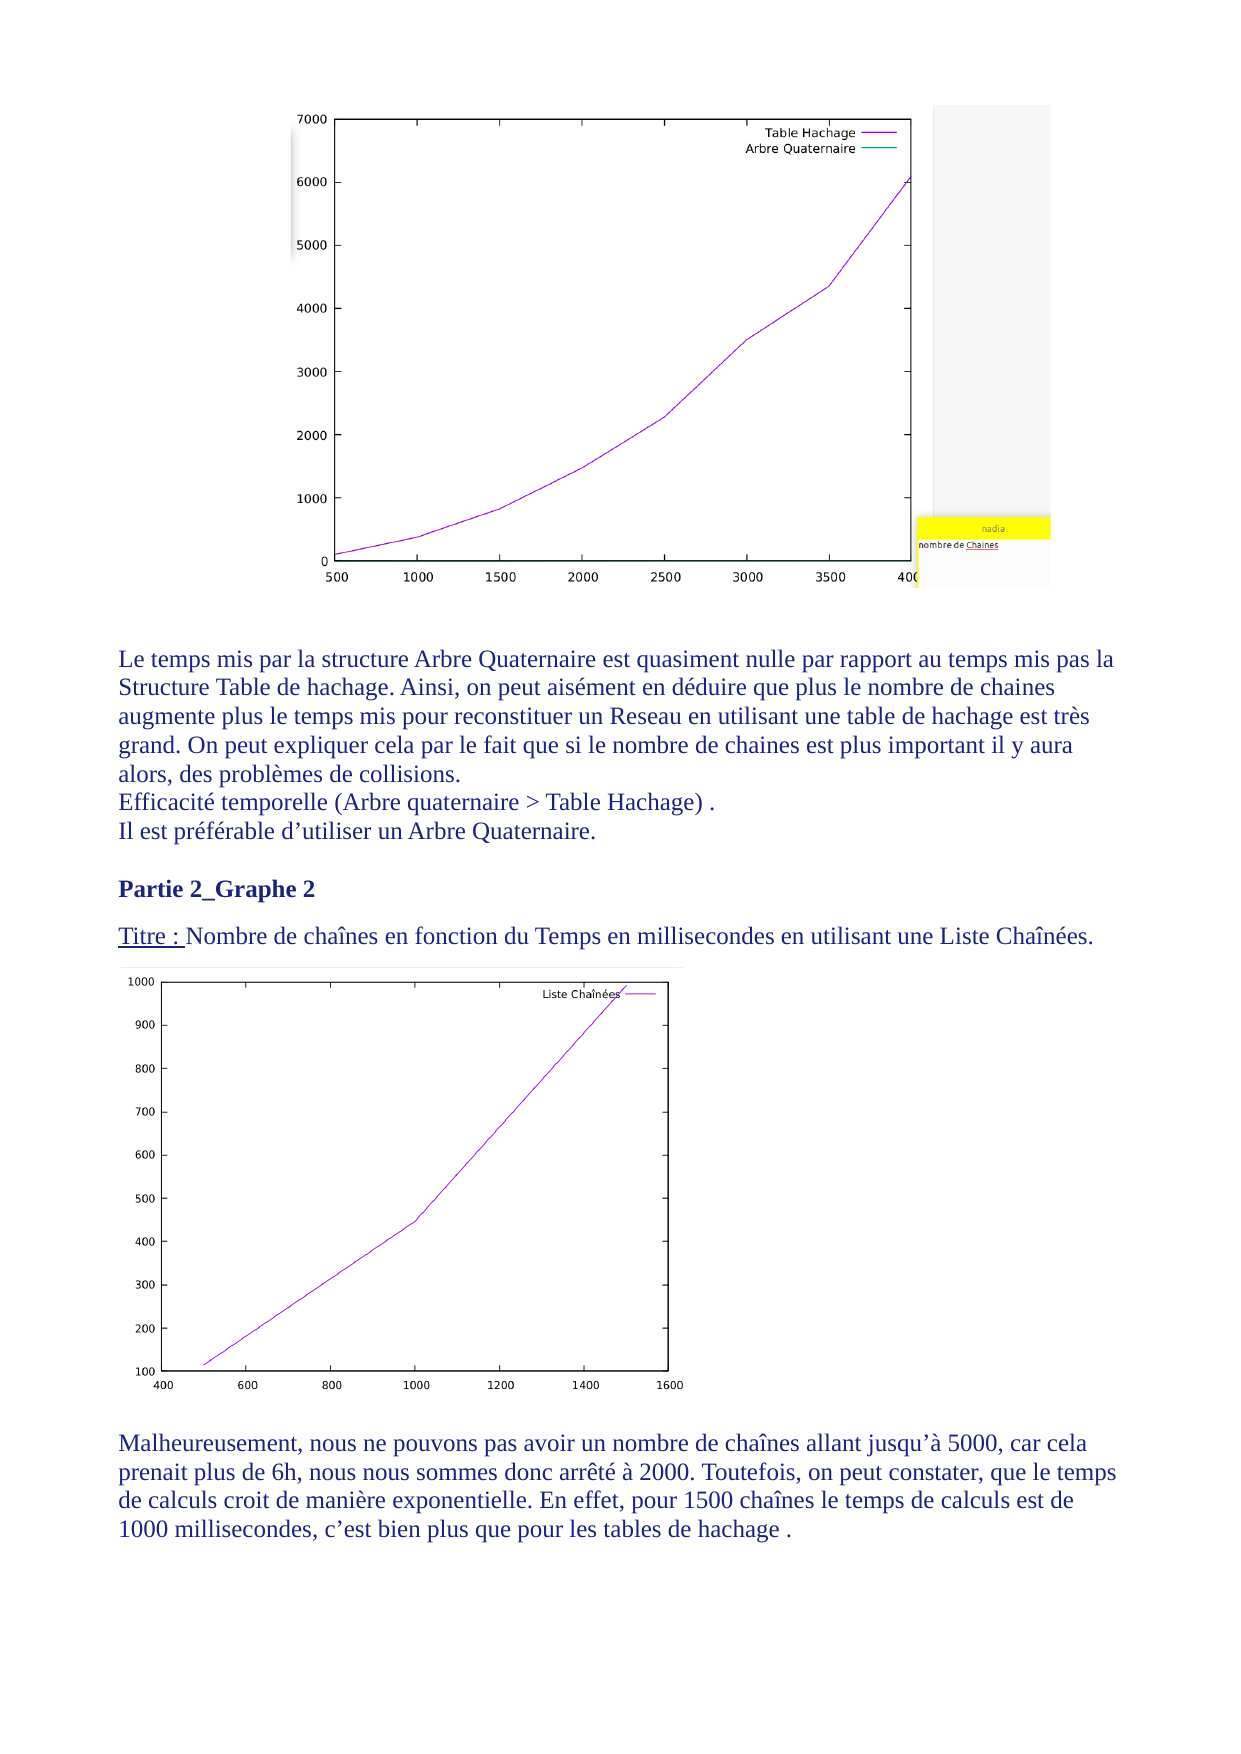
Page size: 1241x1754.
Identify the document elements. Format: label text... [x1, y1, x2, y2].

text Titre : Nombre de chaînes en fonction du Temps en millisecondes en utilisant une Liste Chaînées. [118, 921, 1122, 950]
text Efficacité temporelle (Arbre quaternaire > Table Hachage) . [118, 787, 1122, 816]
text Le temps mis par la structure Arbre Quaternaire est quasiment nulle par rapport au temps mis pas la Structure Table de hachage. Ainsi, on peut aisément en déduire que plus le nombre de chaines augmente plus le temps mis pour reconstituer un Reseau en utilisant une table de hachage est très grand. On peut expliquer cela par le fait que si le nombre de chaines est plus important il y aura alors, des problèmes de collisions. [118, 644, 1122, 787]
text Partie 2_Graphe 2 [118, 874, 1122, 902]
text Malheureusement, nous ne pouvons pas avoir un nombre de chaînes allant jusqu’à 5000, car cela prenait plus de 6h, nous nous sommes donc arrêté à 2000. Toutefois, on peut constater, que le temps de calculs croit de manière exponentielle. En effet, pour 1500 chaînes le temps de calculs est de 1000 millisecondes, c’est bien plus que pour les tables de hachage . [118, 1428, 1122, 1543]
picture [147, 967, 684, 1396]
text Il est préférable d’utiliser un Arbre Quaternaire. [118, 816, 1122, 845]
picture [290, 105, 1051, 588]
